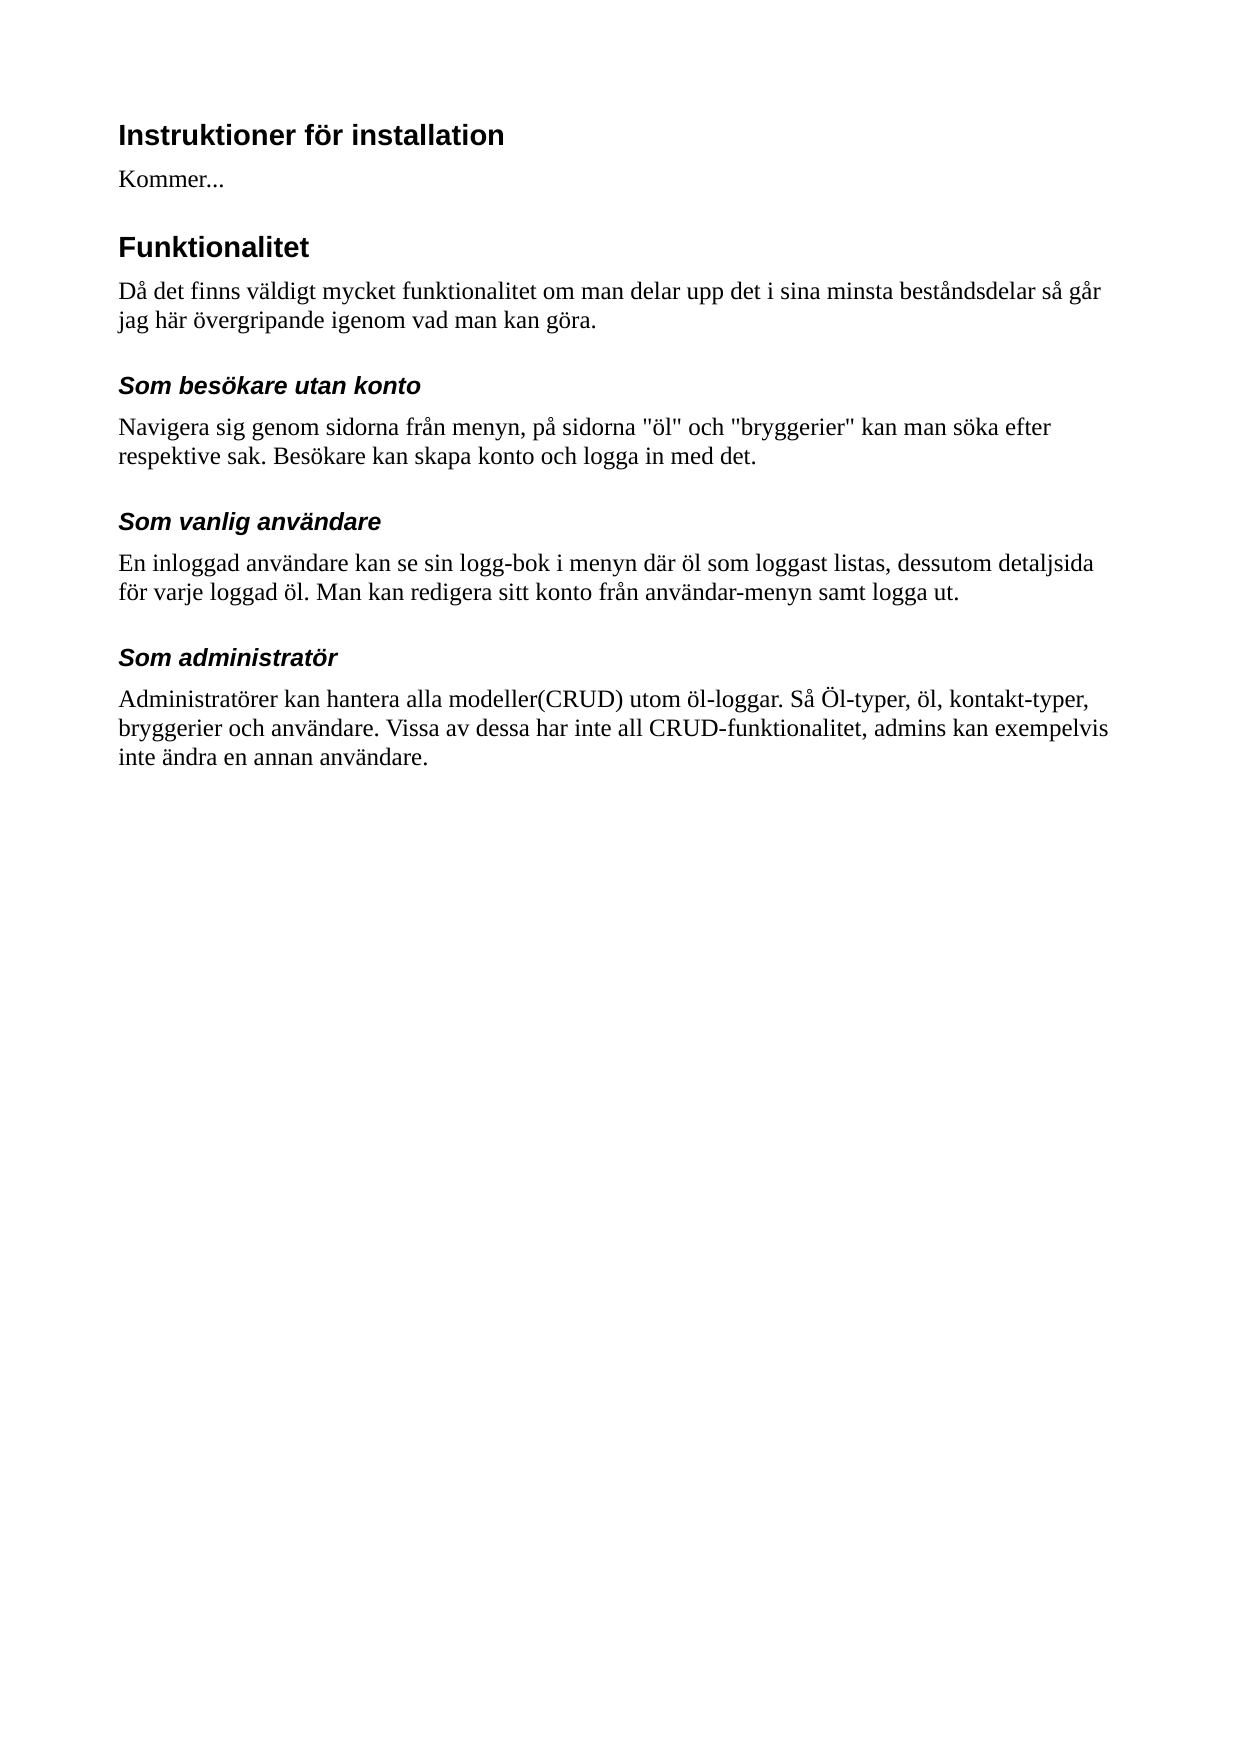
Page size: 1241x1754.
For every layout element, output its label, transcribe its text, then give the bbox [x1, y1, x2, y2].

text En inloggad användare kan se sin logg-bok i menyn där öl som loggast listas, dessutom detaljsida för varje loggad öl. Man kan redigera sitt konto från användar-menyn samt logga ut. [118, 548, 1122, 606]
subtitle Som administratör [118, 643, 1122, 672]
subtitle Som besökare utan konto [118, 371, 1122, 400]
text Då det finns väldigt mycket funktionalitet om man delar upp det i sina minsta beståndsdelar så går jag här övergripande igenom vad man kan göra. [118, 276, 1122, 334]
text Navigera sig genom sidorna från menyn, på sidorna "öl" och "bryggerier" kan man söka efter respektive sak. Besökare kan skapa konto och logga in med det. [118, 412, 1122, 470]
text Administratörer kan hantera alla modeller(CRUD) utom öl-loggar. Så Öl-typer, öl, kontakt-typer, bryggerier och användare. Vissa av dessa har inte all CRUD-funktionalitet, admins kan exempelvis inte ändra en annan användare. [118, 684, 1122, 771]
subtitle Som vanlig användare [118, 507, 1122, 536]
subtitle Instruktioner för installation [118, 118, 1122, 152]
subtitle Funktionalitet [118, 230, 1122, 264]
text Kommer... [118, 164, 1122, 193]
